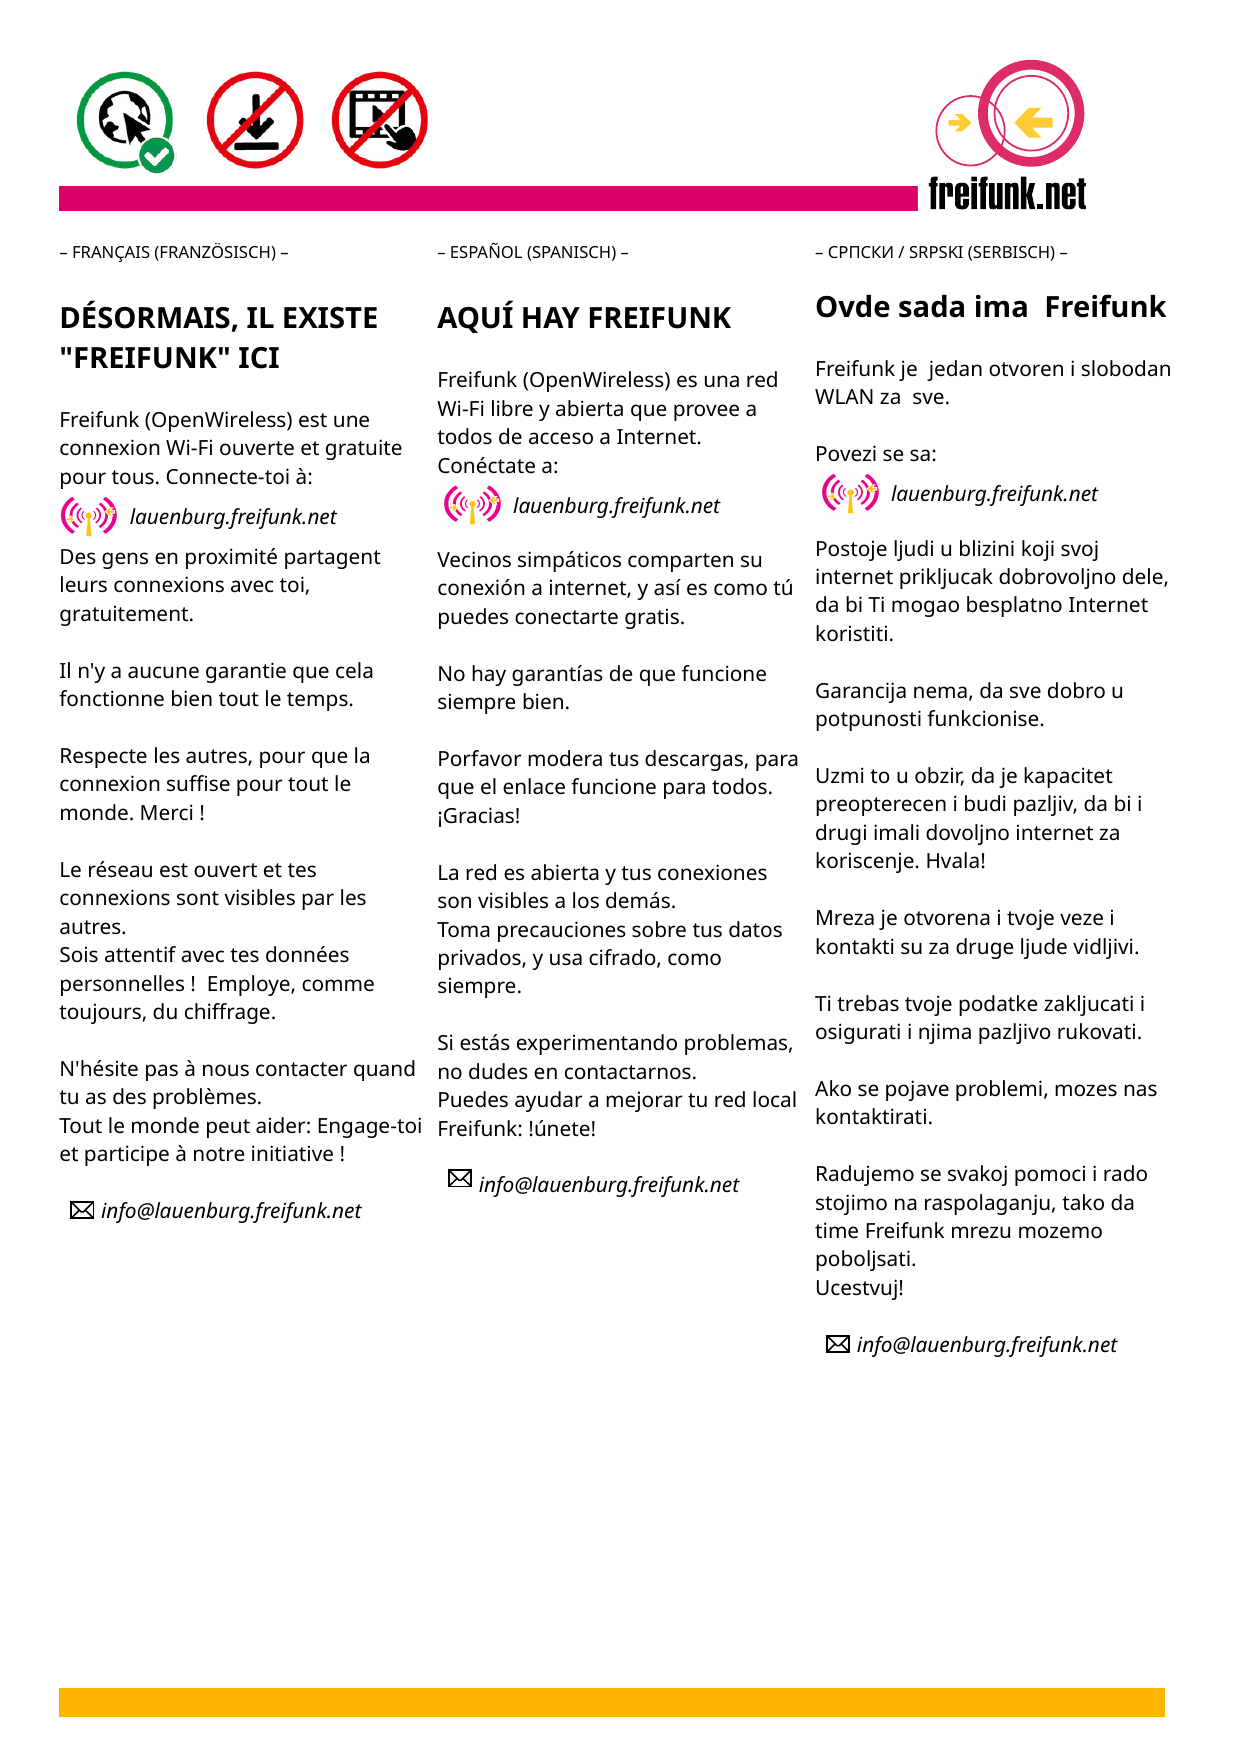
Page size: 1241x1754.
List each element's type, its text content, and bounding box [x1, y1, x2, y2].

text info@lauenburg.freifunk.net [437, 1171, 803, 1199]
text Puedes ayudar a mejorar tu red local Freifunk: !únete! [437, 1085, 803, 1142]
text La red es abierta y tus conexiones son visibles a los demás. [437, 858, 803, 915]
text Des gens en proximité partagent leurs connexions avec toi, gratuitement. [59, 542, 425, 627]
text Ti trebas tvoje podatke zakljucati i osigurati i njima pazljivo rukovati. [815, 989, 1181, 1046]
text Toma precauciones sobre tus datos privados, y usa cifrado, como siempre. [437, 915, 803, 1000]
text Freifunk (OpenWireless) est une connexion Wi-Fi ouverte et gratuite pour tous. Connecte-toi à: [59, 405, 425, 490]
text Porfavor modera tus descargas, para que el enlace funcione para todos. ¡Gracias! [437, 744, 803, 829]
text Mreza je otvorena i tvoje veze i kontakti su za druge ljude vidljivi. [815, 903, 1181, 960]
text info@lauenburg.freifunk.net [59, 1196, 425, 1224]
text lauenburg.freifunk.net [881, 474, 1181, 513]
text – FRANÇAIS (FRANZÖSISCH) – [59, 241, 425, 263]
picture [196, 59, 314, 181]
picture [442, 485, 503, 525]
text Freifunk je jedan otvoren i slobodan WLAN za sve. [815, 354, 1181, 411]
text Ovde sada ima Freifunk [815, 286, 1181, 326]
text AQUÍ HAY FREIFUNK [437, 263, 803, 337]
text Ucestvuj! [815, 1273, 1181, 1301]
text Povezi se sa: [815, 439, 1181, 468]
text DÉSORMAIS, IL EXISTE "FREIFUNK" ICI [59, 297, 425, 377]
text Uzmi to u obzir, da je kapacitet preopterecen i budi pazljiv, da bi i drugi imali dovoljno internet za koriscenje. Hvala! [815, 761, 1181, 875]
text Postoje ljudi u blizini koji svoj internet prikljucak dobrovoljno dele, da bi Ti mogao besplatno Internet koristiti. [815, 534, 1181, 647]
picture [320, 59, 439, 181]
text No hay garantías de que funcione siempre bien. [437, 659, 803, 744]
text – ESPAÑOL (SPANISCH) – [437, 241, 803, 263]
picture [65, 59, 184, 181]
text Vecinos simpáticos comparten su conexión a internet, y así es como tú puedes conectarte gratis. [437, 545, 803, 630]
text – СРПСКИ / SRPSKI (SERBISCH) – [815, 241, 1181, 263]
text N'hésite pas à nous contacter quand tu as des problèmes. [59, 1054, 425, 1111]
text Tout le monde peut aider: Engage-toi et participe à notre initiative ! [59, 1111, 425, 1168]
text Freifunk (OpenWireless) es una red Wi-Fi libre y abierta que provee a todos de acceso a Internet. Conéctate a: [437, 365, 803, 479]
text Garancija nema, da sve dobro u potpunosti funkcionise. [815, 676, 1181, 733]
text Radujemo se svakoj pomoci i rado stojimo na raspolaganju, tako da time Freifunk mrezu mozemo poboljsati. [815, 1159, 1181, 1273]
text lauenburg.freifunk.net [503, 485, 803, 525]
text Sois attentif avec tes données personnelles ! Employe, comme toujours, du chiffrage. [59, 940, 425, 1026]
text info@lauenburg.freifunk.net [815, 1330, 1181, 1358]
text Il n'y a aucune garantie que cela fonctionne bien tout le temps. [59, 656, 425, 713]
text Le réseau est ouvert et tes connexions sont visibles par les autres. [59, 855, 425, 940]
picture [59, 496, 119, 537]
picture [820, 473, 881, 514]
text lauenburg.freifunk.net [119, 496, 425, 536]
text Si estás experimentando problemas, no dudes en contactarnos. [437, 1028, 803, 1085]
text Ako se pojave problemi, mozes nas kontaktirati. [815, 1074, 1181, 1131]
text Respecte les autres, pour que la connexion suffise pour tout le monde. Merci ! [59, 741, 425, 826]
